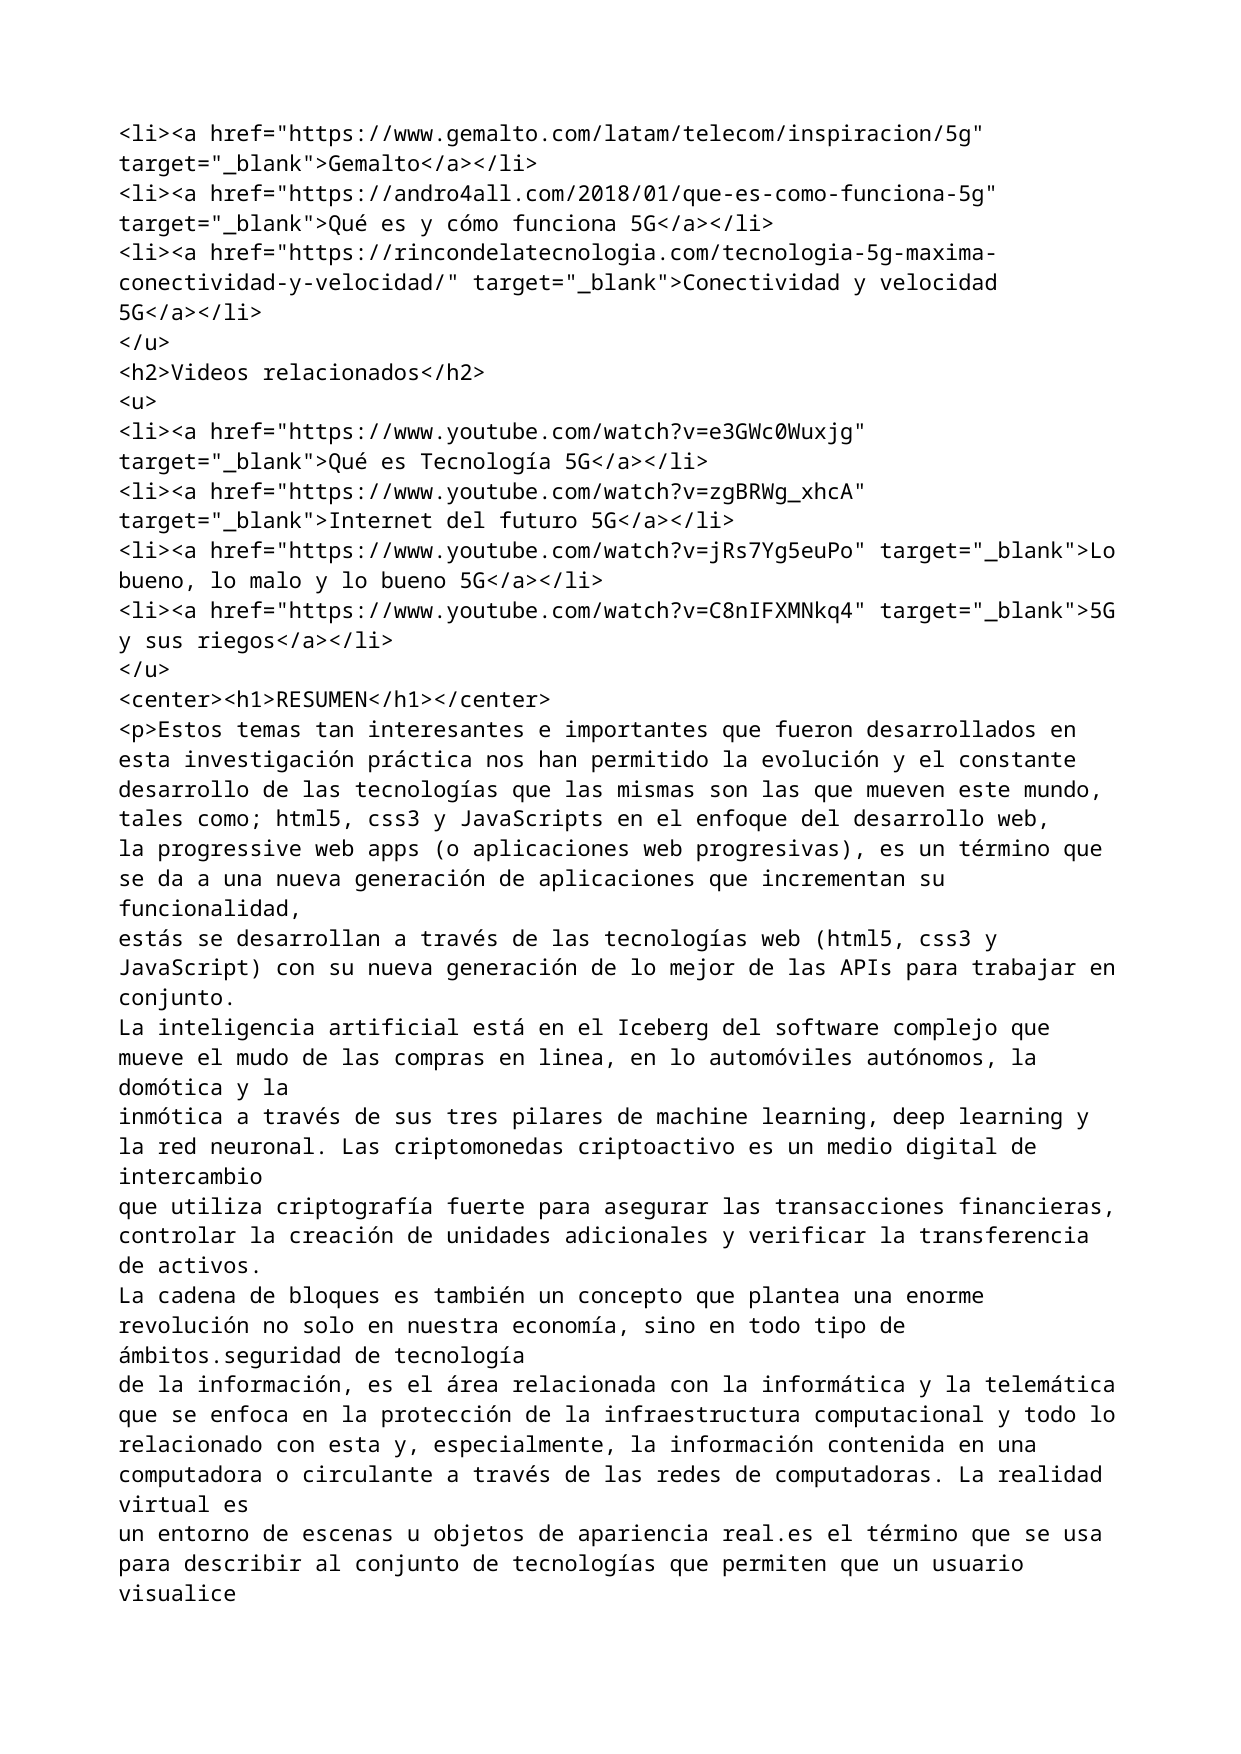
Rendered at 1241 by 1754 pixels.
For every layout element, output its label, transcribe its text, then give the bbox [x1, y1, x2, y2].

text <p>Estos temas tan interesantes e importantes que fueron desarrollados en esta investigación práctica nos han permitido la evolución y el constante [118, 714, 1122, 773]
text estás se desarrollan a través de las tecnologías web (html5, css3 y JavaScript) con su nueva generación de lo mejor de las APIs para trabajar en conjunto. [118, 922, 1122, 1012]
text un entorno de escenas u objetos de apariencia real.es el término que se usa para describir al conjunto de tecnologías que permiten que un usuario visualice [118, 1518, 1122, 1608]
text </u> [118, 327, 1122, 356]
text <li><a href="https://www.youtube.com/watch?v=jRs7Yg5euPo" target="_blank">Lo bueno, lo malo y lo bueno 5G</a></li> [118, 535, 1122, 595]
text <li><a href="https://andro4all.com/2018/01/que-es-como-funciona-5g" target="_blank">Qué es y cómo funciona 5G</a></li> [118, 178, 1122, 237]
text de la información, es el área relacionada con la informática y la telemática que se enfoca en la protección de la infraestructura computacional y todo lo [118, 1369, 1122, 1429]
text relacionado con esta y, especialmente, la información contenida en una computadora o circulante a través de las redes de computadoras. La realidad virtual es [118, 1429, 1122, 1518]
text <li><a href="https://www.youtube.com/watch?v=zgBRWg_xhcA" target="_blank">Internet del futuro 5G</a></li> [118, 476, 1122, 535]
text <center><h1>RESUMEN</h1></center> [118, 684, 1122, 714]
text inmótica a través de sus tres pilares de machine learning, deep learning y la red neuronal. Las criptomonedas criptoactivo es un medio digital de intercambio [118, 1101, 1122, 1191]
text la progressive web apps (o aplicaciones web progresivas), es un término que se da a una nueva generación de aplicaciones que incrementan su funcionalidad, [118, 833, 1122, 922]
text La inteligencia artificial está en el Iceberg del software complejo que mueve el mudo de las compras en linea, en lo automóviles autónomos, la domótica y la [118, 1012, 1122, 1101]
text <li><a href="https://www.youtube.com/watch?v=e3GWc0Wuxjg" target="_blank">Qué es Tecnología 5G</a></li> [118, 416, 1122, 476]
text La cadena de bloques es también un concepto que plantea una enorme revolución no solo en nuestra economía, sino en todo tipo de ámbitos.seguridad de tecnología [118, 1280, 1122, 1369]
text <li><a href="https://rincondelatecnologia.com/tecnologia-5g-maxima-conectividad-y-velocidad/" target="_blank">Conectividad y velocidad 5G</a></li> [118, 237, 1122, 327]
text <u> [118, 386, 1122, 416]
text desarrollo de las tecnologías que las mismas son las que mueven este mundo, tales como; html5, css3 y JavaScripts en el enfoque del desarrollo web, [118, 773, 1122, 833]
text <li><a href="https://www.youtube.com/watch?v=C8nIFXMNkq4" target="_blank">5G y sus riegos</a></li> [118, 595, 1122, 654]
text <li><a href="https://www.gemalto.com/latam/telecom/inspiracion/5g" target="_blank">Gemalto</a></li> [118, 118, 1122, 178]
text <h2>Videos relacionados</h2> [118, 356, 1122, 386]
text que utiliza criptografía fuerte para asegurar las transacciones financieras, controlar la creación de unidades adicionales y verificar la transferencia de activos. [118, 1191, 1122, 1280]
text </u> [118, 654, 1122, 684]
